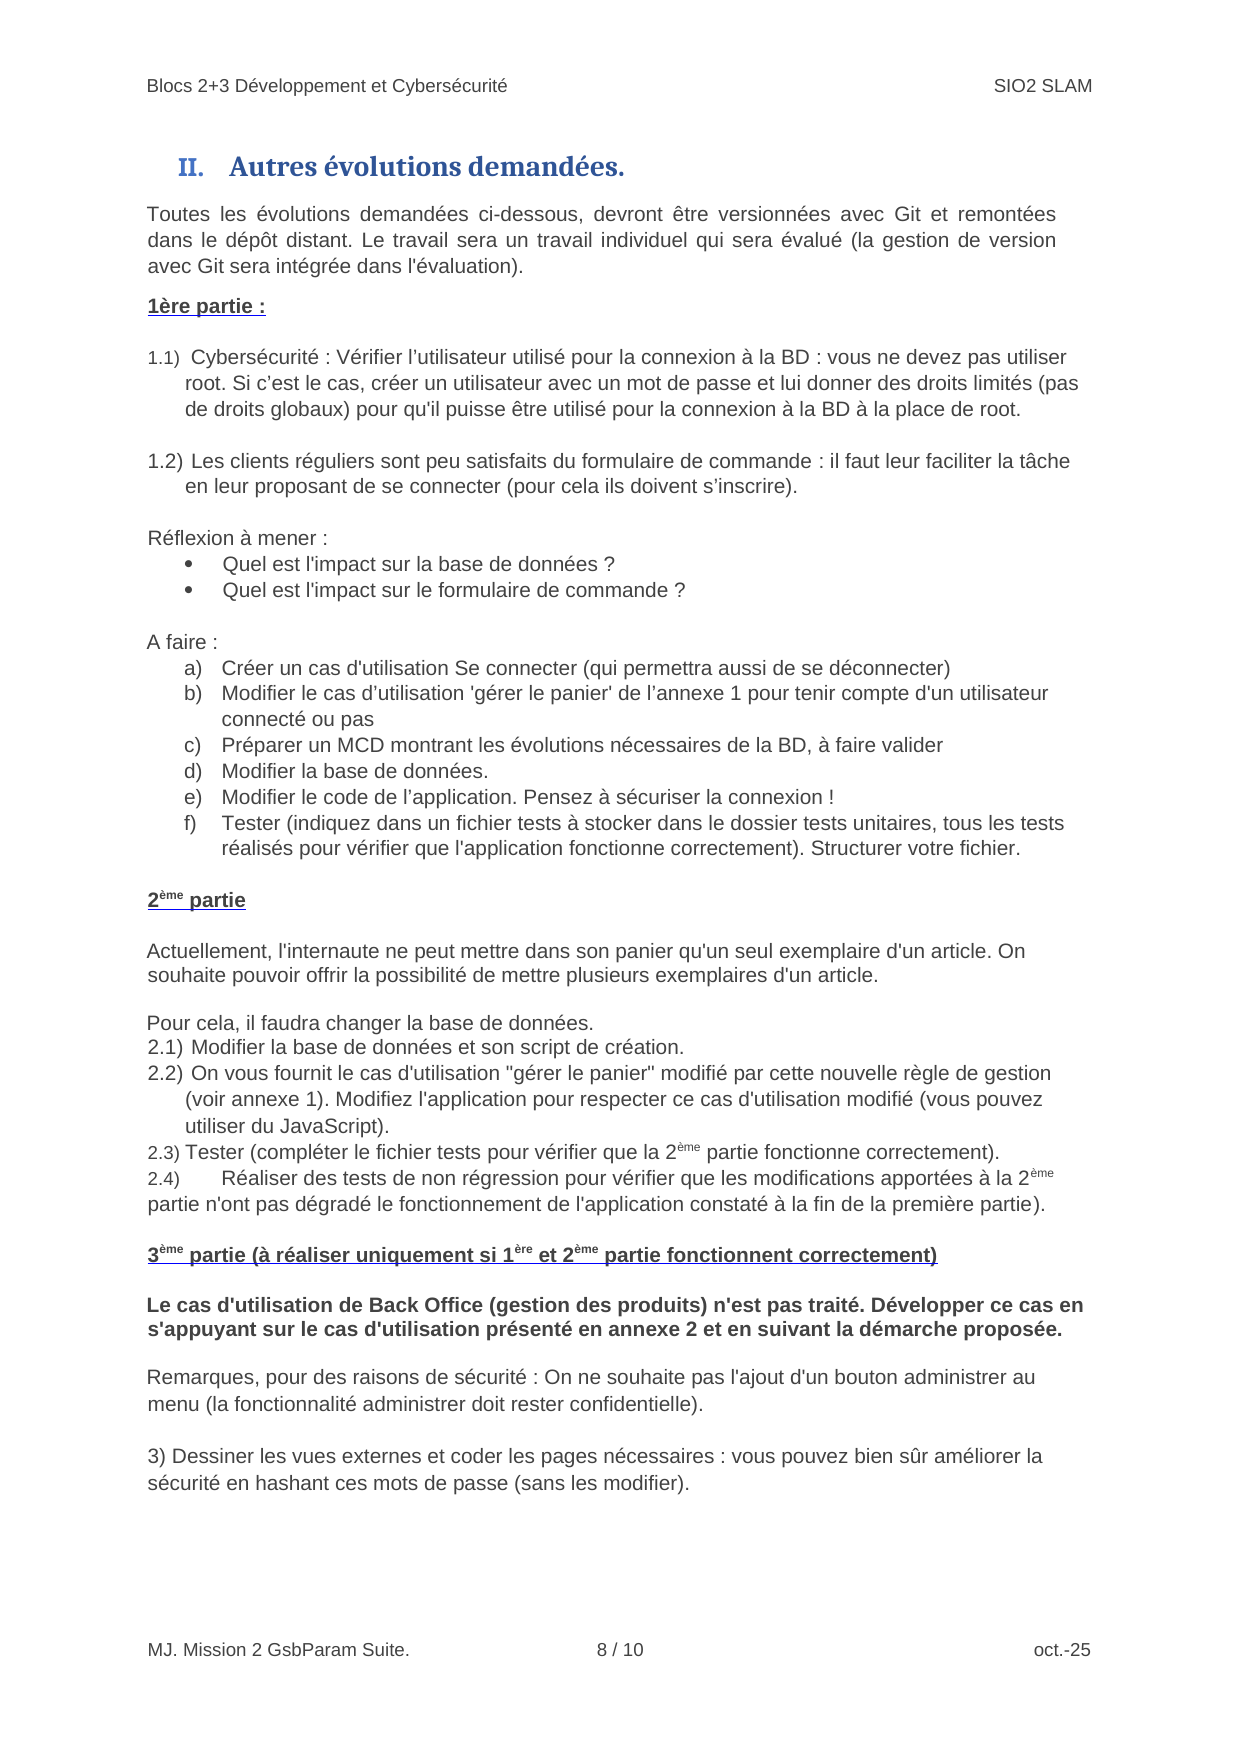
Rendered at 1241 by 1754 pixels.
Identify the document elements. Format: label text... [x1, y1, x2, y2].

text 2ème partie [147, 888, 1093, 912]
list Préparer un MCD montrant les évolutions nécessaires de la BD, à faire valider [184, 733, 1093, 757]
list Les clients réguliers sont peu satisfaits du formulaire de commande : il faut leur faciliter la tâche en leur proposant de se connecter (pour cela ils doivent s’inscrire). [147, 448, 1093, 498]
text Réflexion à mener : [147, 526, 1093, 550]
list Quel est l'impact sur le formulaire de commande ? [185, 578, 1093, 602]
list On vous fournit le cas d'utilisation "gérer le panier" modifié par cette nouvelle règle de gestion (voir annexe 1). Modifiez l'application pour respecter ce cas d'utilisation modifié (vous pouvez utiliser du JavaScript). [147, 1061, 1093, 1138]
text Toutes les évolutions demandées ci-dessous, devront être versionnées avec Git et remontées dans le dépôt distant. Le travail sera un travail individuel qui sera évalué (la gestion de version avec Git sera intégrée dans l'évaluation). [146, 202, 1057, 278]
list Créer un cas d'utilisation Se connecter (qui permettra aussi de se déconnecter) [184, 655, 1093, 679]
text Actuellement, l'internaute ne peut mettre dans son panier qu'un seul exemplaire d'un article. On souhaite pouvoir offrir la possibilité de mettre plusieurs exemplaires d'un article. [146, 939, 1093, 987]
text 3ème partie (à réaliser uniquement si 1ère et 2ème partie fonctionnent correctement) [147, 1242, 1093, 1266]
text Remarques, pour des raisons de sécurité : On ne souhaite pas l'ajout d'un bouton administrer au menu (la fonctionnalité administrer doit rester confidentielle). [146, 1365, 1093, 1416]
list Réaliser des tests de non régression pour vérifier que les modifications apportées à la 2ème partie n'ont pas dégradé le fonctionnement de l'application constaté à la fin de la première partie). [147, 1166, 1093, 1216]
text 1ère partie : [147, 294, 1093, 318]
text Le cas d'utilisation de Back Office (gestion des produits) n'est pas traité. Développer ce cas en s'appuyant sur le cas d'utilisation présenté en annexe 2 et en suivant la démarche proposée. [146, 1293, 1093, 1365]
list Cybersécurité : Vérifier l’utilisateur utilisé pour la connexion à la BD : vous ne devez pas utiliser root. Si c’est le cas, créer un utilisateur avec un mot de passe et lui donner des droits limités (pas de droits globaux) pour qu'il puisse être utilisé pour la connexion à la BD à la place de root. [147, 345, 1093, 421]
list Tester (indiquez dans un fichier tests à stocker dans le dossier tests unitaires, tous les tests réalisés pour vérifier que l'application fonctionne correctement). Structurer votre fichier. [184, 810, 1093, 860]
subtitle Autres évolutions demandées. [204, 150, 1092, 184]
list Modifier le cas d’utilisation 'gérer le panier' de l’annexe 1 pour tenir compte d'un utilisateur connecté ou pas [184, 681, 1093, 731]
list Modifier la base de données. [184, 759, 1093, 783]
list Tester (compléter le fichier tests pour vérifier que la 2ème partie fonctionne correctement). [147, 1140, 1093, 1164]
text Pour cela, il faudra changer la base de données. [146, 1011, 1093, 1034]
list Quel est l'impact sur la base de données ? [185, 552, 1093, 576]
list Modifier le code de l’application. Pensez à sécuriser la connexion ! [184, 784, 1093, 808]
text 3) Dessiner les vues externes et coder les pages nécessaires : vous pouvez bien sûr améliorer la sécurité en hashant ces mots de passe (sans les modifier). [147, 1444, 1093, 1494]
text A faire : [146, 629, 1093, 653]
list Modifier la base de données et son script de création. [147, 1034, 1093, 1058]
